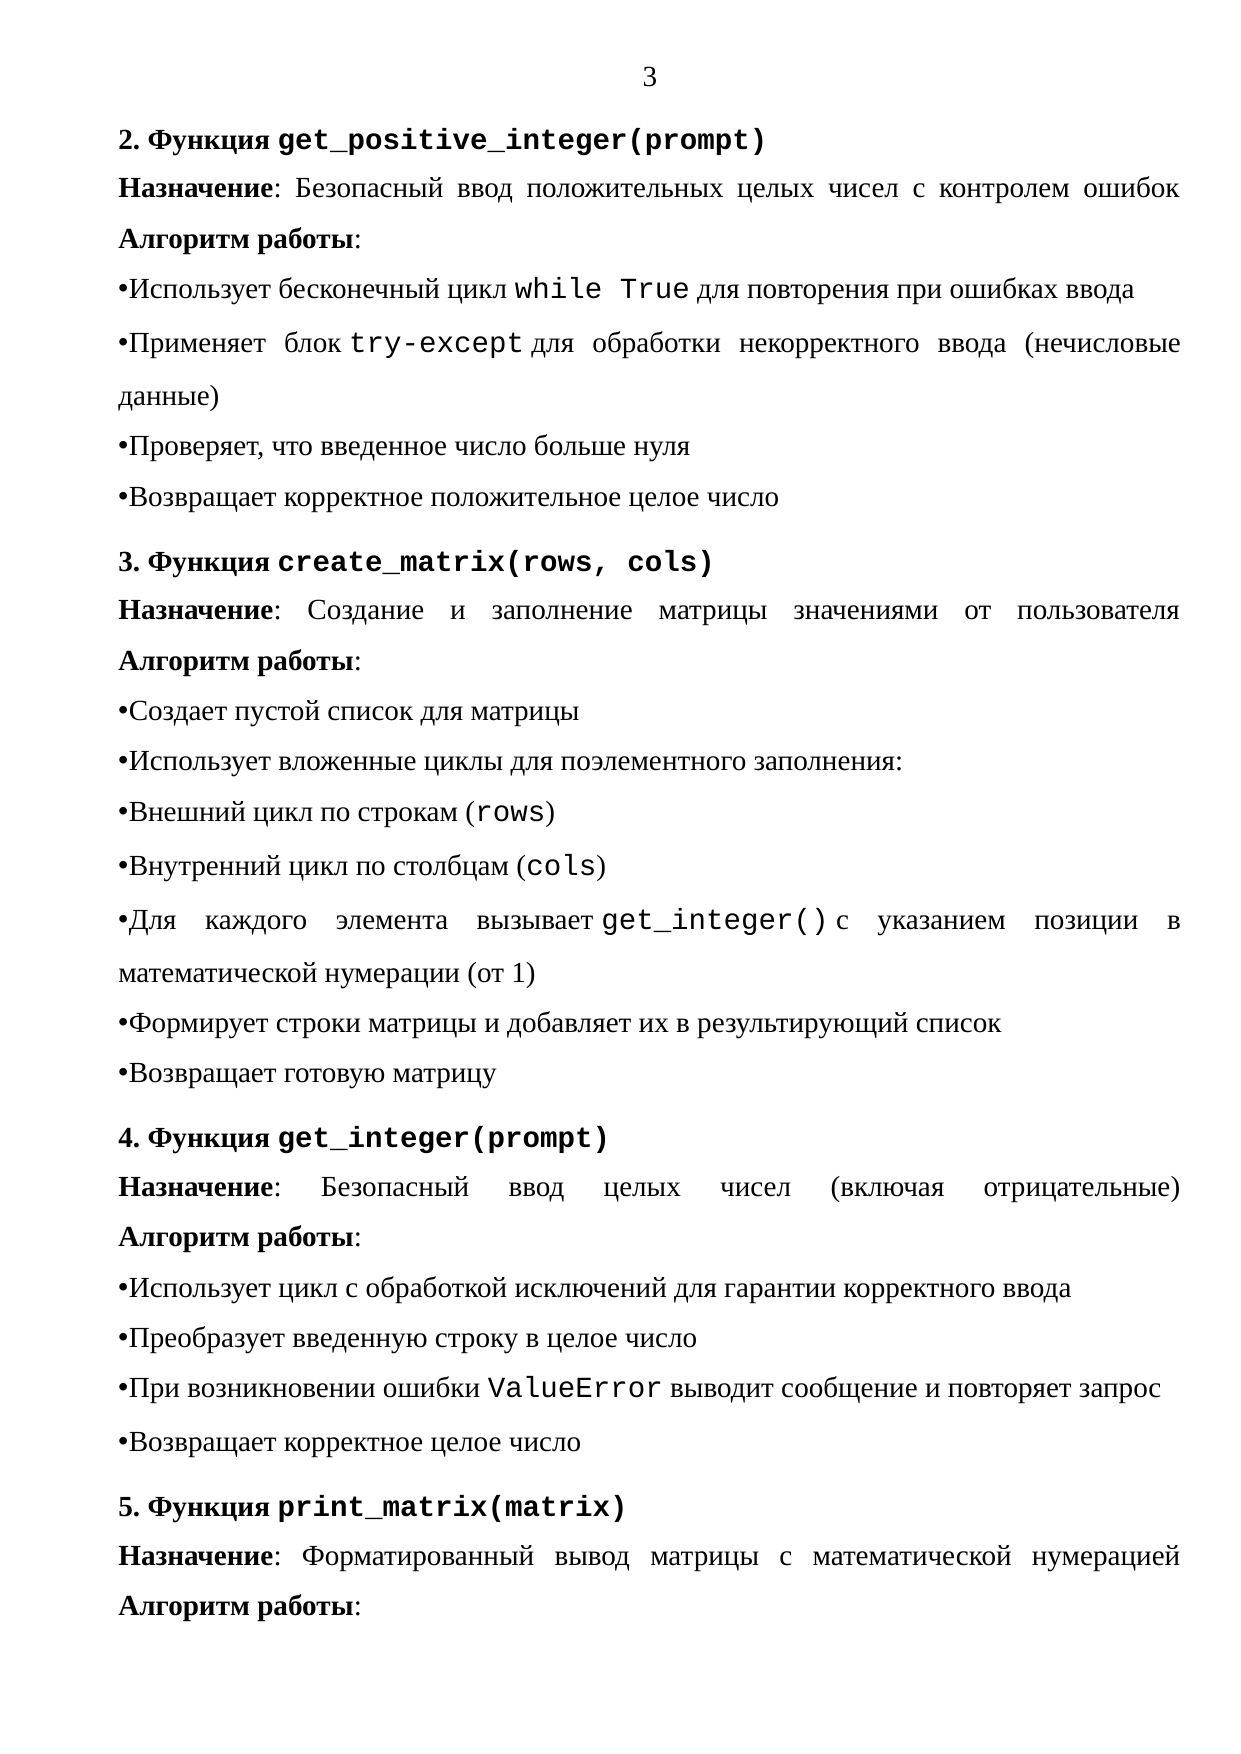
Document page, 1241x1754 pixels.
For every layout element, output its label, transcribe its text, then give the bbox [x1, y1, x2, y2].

list Внешний цикл по строкам (rows) [118, 794, 1181, 830]
list При возникновении ошибки ValueError выводит сообщение и повторяет запрос [118, 1371, 1181, 1407]
subtitle 3. Функция create_matrix(rows, cols) [118, 544, 1181, 580]
list Использует вложенные циклы для поэлементного заполнения: [118, 743, 1181, 777]
list Использует цикл с обработкой исключений для гарантии корректного ввода [118, 1270, 1181, 1303]
list Преобразует введенную строку в целое число [118, 1320, 1181, 1354]
list Возвращает корректное целое число [118, 1424, 1181, 1458]
list Для каждого элемента вызывает get_integer() с указанием позиции в математической нумерации (от 1) [118, 902, 1181, 988]
subtitle 2. Функция get_positive_integer(prompt) [118, 122, 1181, 158]
text Назначение: Форматированный вывод матрицы с математической нумерацией Алгоритм работы: [118, 1538, 1181, 1622]
list Проверяет, что введенное число больше нуля [118, 428, 1181, 462]
list Возвращает корректное положительное целое число [118, 479, 1181, 512]
text Назначение: Создание и заполнение матрицы значениями от пользователя Алгоритм работы: [118, 592, 1181, 676]
list Внутренний цикл по столбцам (cols) [118, 848, 1181, 884]
list Возвращает готовую матрицу [118, 1056, 1181, 1089]
list Использует бесконечный цикл while True для повторения при ошибках ввода [118, 271, 1181, 307]
text Назначение: Безопасный ввод положительных целых чисел с контролем ошибок Алгоритм работы: [118, 171, 1181, 254]
text Назначение: Безопасный ввод целых чисел (включая отрицательные) Алгоритм работы: [118, 1169, 1181, 1253]
list Применяет блок try-except для обработки некорректного ввода (нечисловые данные) [118, 325, 1181, 412]
subtitle 5. Функция print_matrix(matrix) [118, 1489, 1181, 1526]
subtitle 4. Функция get_integer(prompt) [118, 1121, 1181, 1157]
list Формирует строки матрицы и добавляет их в результирующий список [118, 1005, 1181, 1039]
list Создает пустой список для матрицы [118, 693, 1181, 727]
